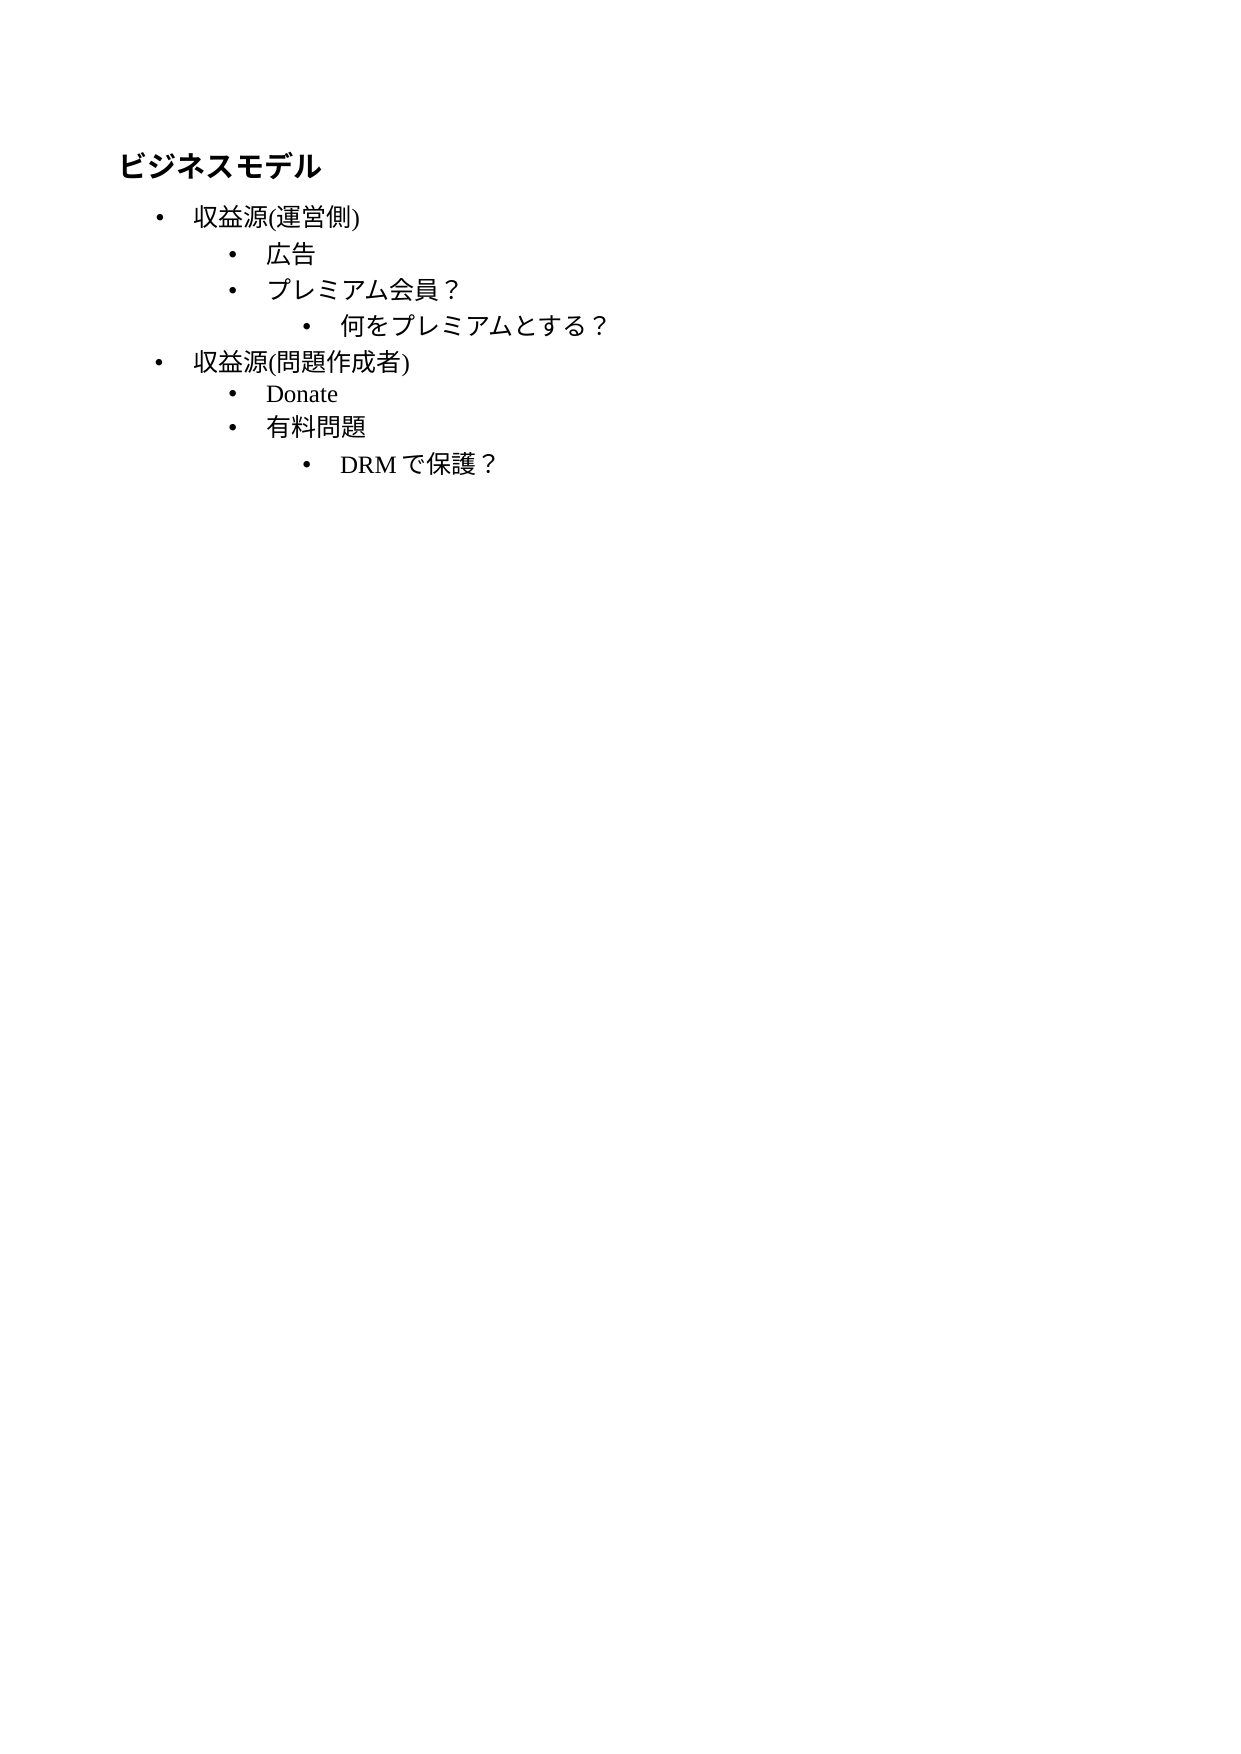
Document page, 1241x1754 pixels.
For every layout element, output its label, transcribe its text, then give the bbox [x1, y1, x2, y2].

list プレミアム会員？ [228, 270, 1122, 307]
list 有料問題 [228, 408, 1122, 444]
list 広告 [228, 234, 1122, 270]
list 収益源(運営側) [156, 198, 1122, 234]
subtitle ビジネスモデル [118, 143, 1122, 185]
list 収益源(問題作成者) [154, 343, 1122, 379]
list Donate [228, 379, 1122, 408]
list 何をプレミアムとする？ [302, 307, 1122, 343]
list DRMで保護？ [302, 444, 1122, 480]
